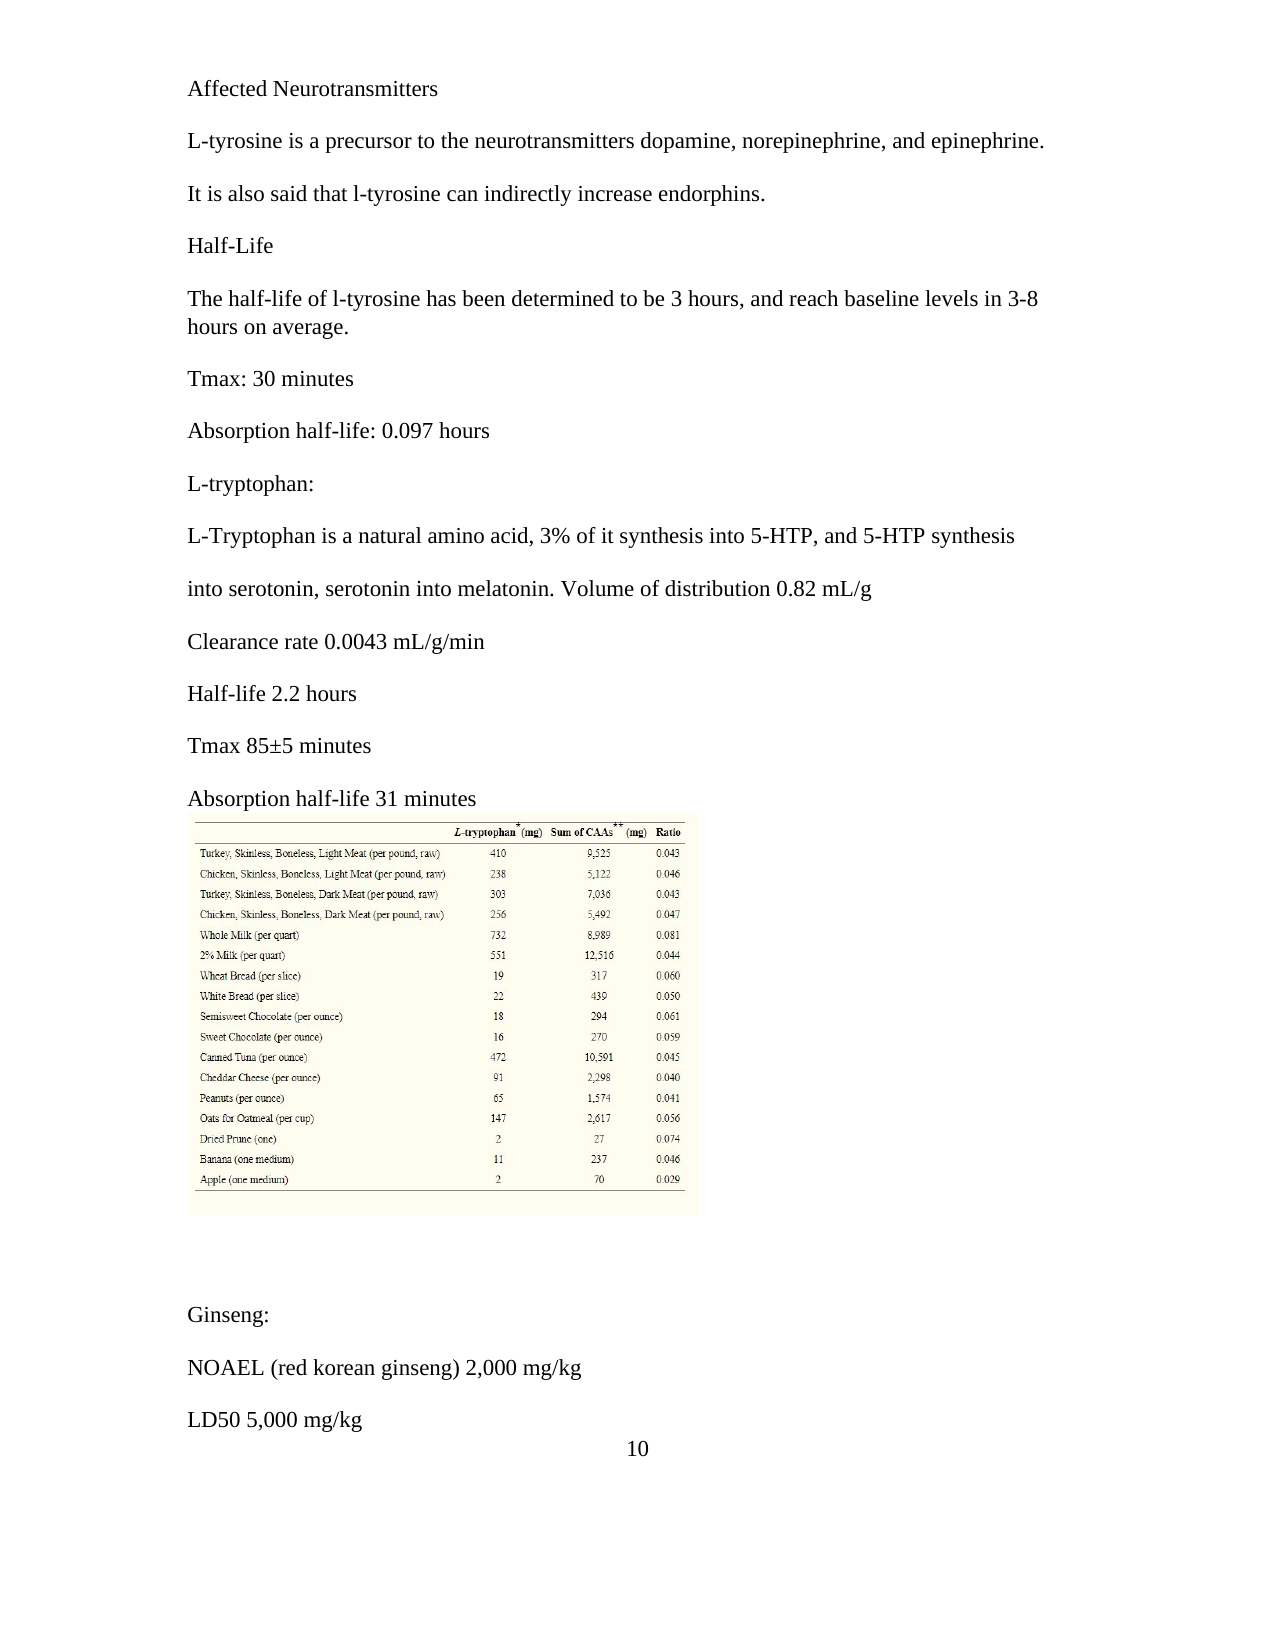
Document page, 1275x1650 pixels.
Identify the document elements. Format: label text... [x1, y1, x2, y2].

text Clearance rate 0.0043 mL/g/min [187, 628, 1085, 654]
text Ginseng: [187, 1301, 1085, 1328]
text NOAEL (red korean ginseng) 2,000 mg/kg [187, 1354, 1085, 1380]
text It is also said that l-tyrosine can indirectly increase endorphins. [187, 180, 1085, 206]
text L-Tryptophan is a natural amino acid, 3% of it synthesis into 5-HTP, and 5-HTP synthesis into serotonin, serotonin into melatonin. Volume of distribution 0.82 mL/g [187, 522, 1046, 601]
text Half-life 2.2 hours [187, 680, 1085, 706]
text L-tyrosine is a precursor to the neurotransmitters dopamine, norepinephrine, and epinephrine. [187, 127, 1085, 154]
text Absorption half-life 31 minutes [187, 785, 1085, 811]
text L-tryptophan: [187, 470, 1085, 496]
text Tmax: 30 minutes [187, 365, 1085, 391]
text Affected Neurotransmitters [187, 75, 1085, 101]
text Half-Life [187, 232, 1085, 258]
text Absorption half-life: 0.097 hours [187, 417, 1085, 444]
text LD50 5,000 mg/kg [187, 1406, 1085, 1433]
picture [187, 813, 700, 1215]
text Tmax 85±5 minutes [187, 732, 1085, 759]
text The half-life of l-tyrosine has been determined to be 3 hours, and reach baseline levels in 3-8 hours on average. [187, 284, 1085, 339]
